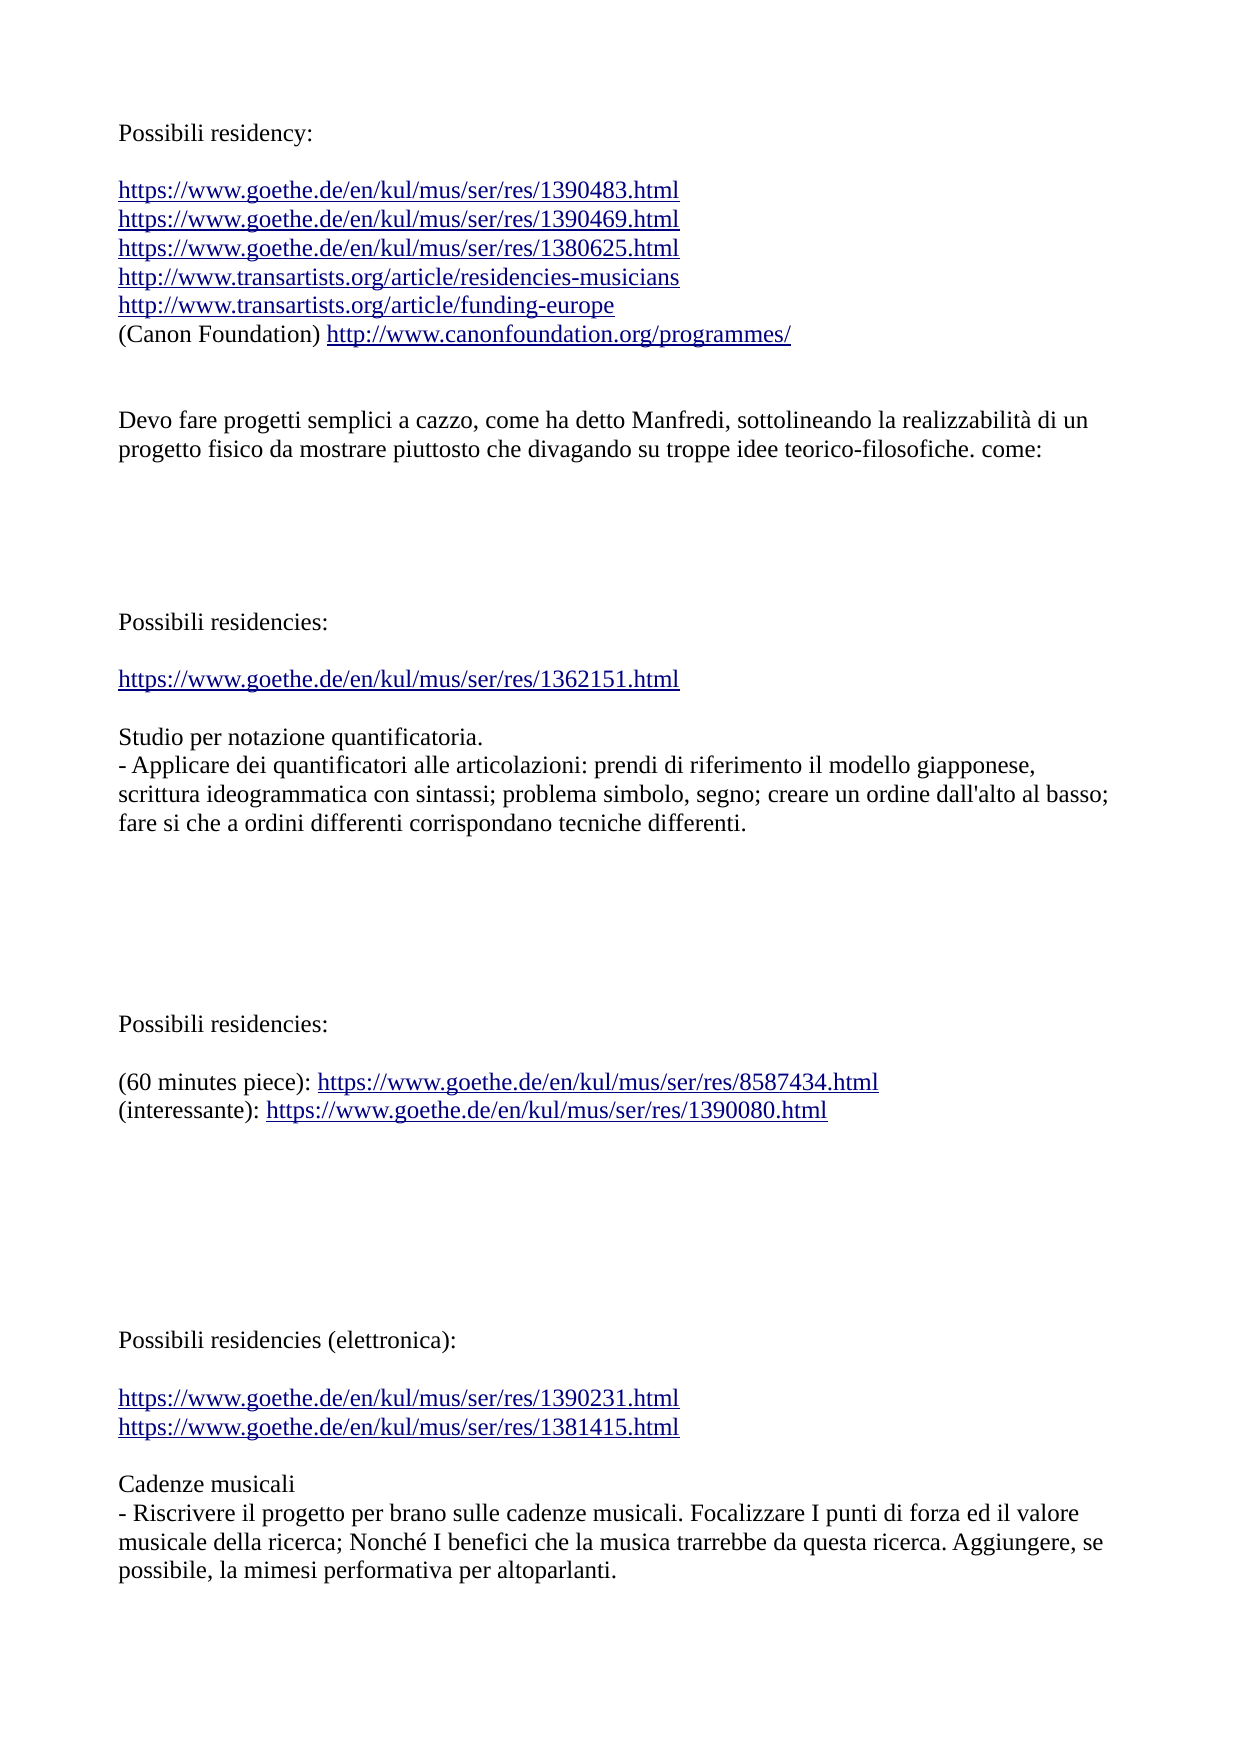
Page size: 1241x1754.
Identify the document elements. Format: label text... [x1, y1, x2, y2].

text https://www.goethe.de/en/kul/mus/ser/res/1380625.html [118, 233, 1122, 262]
text https://www.goethe.de/en/kul/mus/ser/res/1381415.html [118, 1412, 1122, 1441]
text (60 minutes piece): https://www.goethe.de/en/kul/mus/ser/res/8587434.html [118, 1067, 1122, 1096]
text Possibili residencies: [118, 607, 1122, 636]
text - Applicare dei quantificatori alle articolazioni: prendi di riferimento il modello giapponese, scrittura ideogrammatica con sintassi; problema simbolo, segno; creare un ordine dall'alto al basso; fare si che a ordini differenti corrispondano tecniche differenti. [118, 751, 1122, 837]
text (interessante): https://www.goethe.de/en/kul/mus/ser/res/1390080.html [118, 1096, 1122, 1124]
text (Canon Foundation) http://www.canonfoundation.org/programmes/ [118, 319, 1122, 348]
text Possibili residencies: [118, 1009, 1122, 1038]
text https://www.goethe.de/en/kul/mus/ser/res/1362151.html [118, 664, 1122, 693]
text Possibili residency: [118, 118, 1122, 147]
text Studio per notazione quantificatoria. [118, 722, 1122, 751]
text https://www.goethe.de/en/kul/mus/ser/res/1390483.html [118, 176, 1122, 204]
text Cadenze musicali [118, 1469, 1122, 1498]
text Possibili residencies (elettronica): [118, 1326, 1122, 1354]
text https://www.goethe.de/en/kul/mus/ser/res/1390469.html [118, 204, 1122, 233]
text https://www.goethe.de/en/kul/mus/ser/res/1390231.html [118, 1383, 1122, 1412]
text - Riscrivere il progetto per brano sulle cadenze musicali. Focalizzare I punti di forza ed il valore musicale della ricerca; Nonché I benefici che la musica trarrebbe da questa ricerca. Aggiungere, se possibile, la mimesi performativa per altoparlanti. [118, 1498, 1122, 1584]
text http://www.transartists.org/article/funding-europe [118, 291, 1122, 319]
text http://www.transartists.org/article/residencies-musicians [118, 262, 1122, 291]
text Devo fare progetti semplici a cazzo, come ha detto Manfredi, sottolineando la realizzabilità di un progetto fisico da mostrare piuttosto che divagando su troppe idee teorico-filosofiche. come: [118, 406, 1122, 463]
